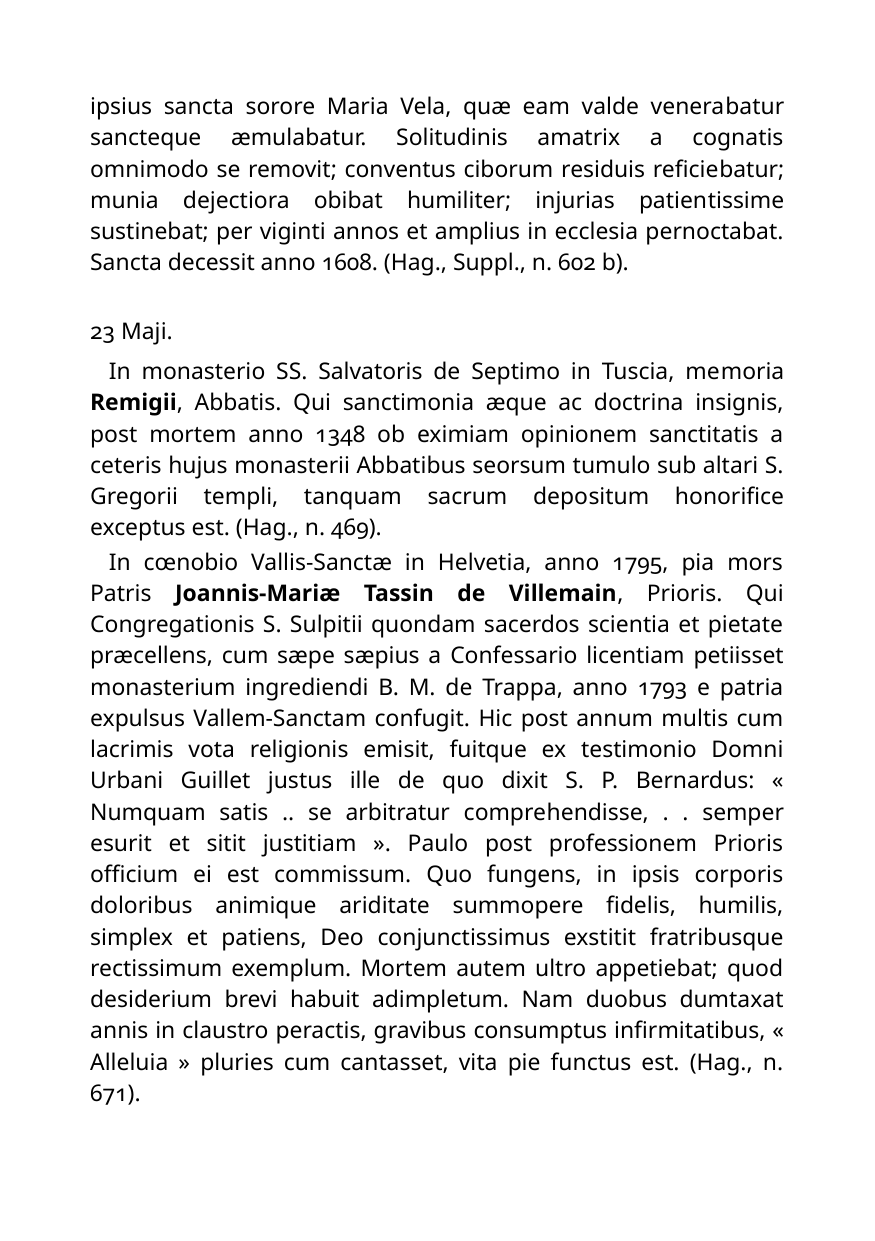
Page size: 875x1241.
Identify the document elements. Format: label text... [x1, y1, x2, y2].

text In cœnobio Vallis-Sanctæ in Helvetia, anno 1795, pia mors Patris Joannis-Mariæ Tassin de Villemain, Prioris. Qui Congregationis S. Sulpitii quondam sacerdos scientia et pietate præcellens, cum sæpe sæpius a Confessario licentiam petiisset monasterium ingrediendi B. M. de Trappa, anno 1793 e patria expulsus Vallem-Sanctam confugit. Hic post annum multis cum lacrimis vota religionis emisit, fuitque ex testimonio Domni Urbani Guillet justus ille de quo dixit S. P. Bernardus: « Numquam satis .. se arbitratur compre­hendisse, . . semper esurit et sitit justitiam ». Paulo post professionem Prioris officium ei est commissum. Quo fungens, in ipsis corporis doloribus animique ariditate summopere fidelis, humilis, simplex et patiens, Deo conjunctissimus exstitit fratribusque rectissimum exemplum. Mortem autem ultro appetiebat; quod desiderium brevi habuit adimpletum. Nam duobus dumtaxat annis in claustro peractis, gravibus con­sumptus infirmitatibus, « Alleluia » pluries cum cantasset, vita pie functus est. (Hag., n. 671). [90, 546, 784, 1108]
text 23 Maji. [90, 315, 784, 346]
text ipsius sancta sorore Maria Vela, quæ eam valde venera­batur sancteque æmulabatur. Solitudinis amatrix a cognatis omnimodo se removit; conventus ciborum residuis reficie­batur; munia dejectiora obibat humiliter; injurias patien­tissime sustinebat; per viginti annos et amplius in ecclesia pernoctabat. Sancta decessit anno 1608. (Hag., Suppl., n. 602 b). [90, 90, 784, 277]
text In monasterio SS. Salvatoris de Septimo in Tuscia, me­moria Remigii, Abbatis. Qui sanctimonia æque ac doctrina insignis, post mortem anno 1348 ob eximiam opinionem sanctitatis a ceteris hujus monasterii Abbatibus seorsum tumulo sub altari S. Gregorii templi, tanquam sacrum depo­situm honorifice exceptus est. (Hag., n. 469). [90, 355, 784, 542]
